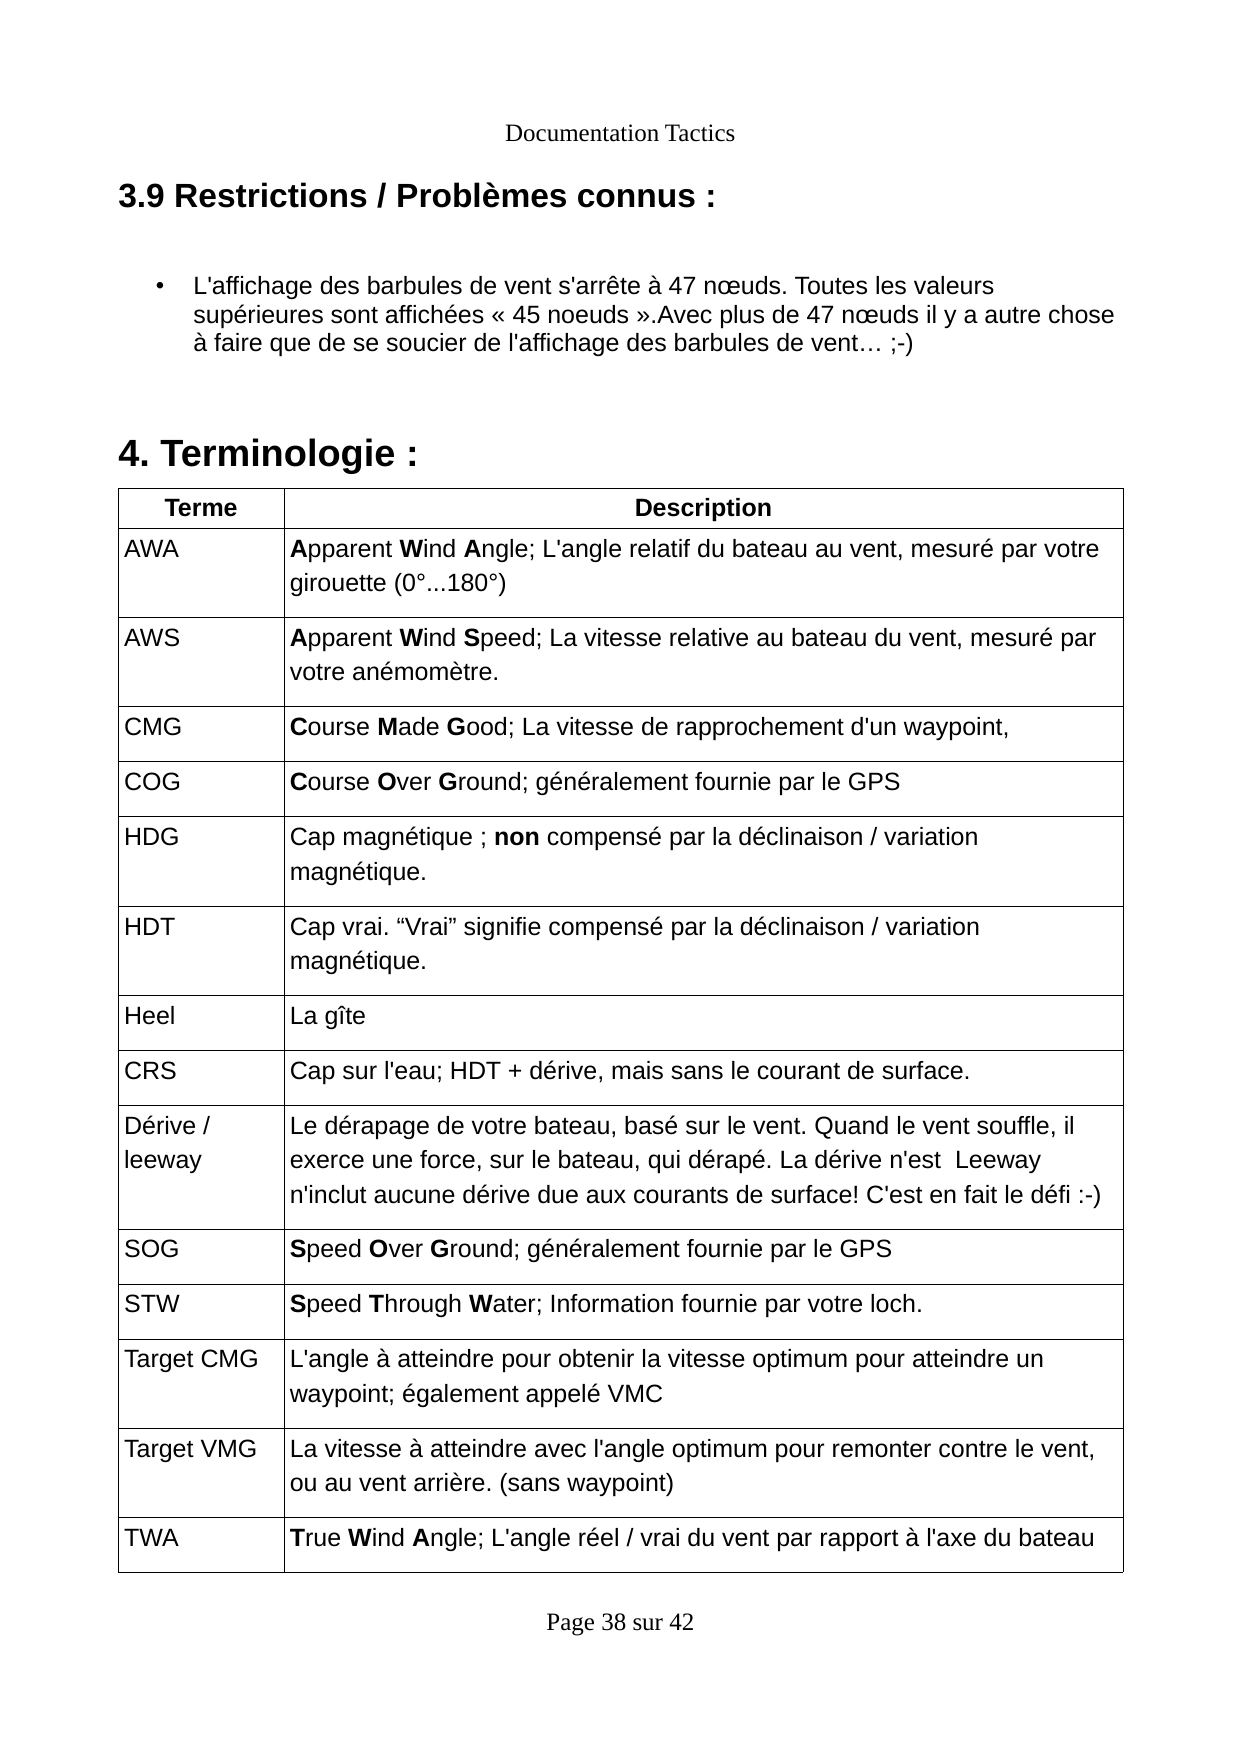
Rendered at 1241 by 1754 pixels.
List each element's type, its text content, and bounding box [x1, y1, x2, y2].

table_cell Apparent Wind Angle; L'angle relatif du bateau au vent, mesuré par votre girouette (0°...180°) [285, 529, 1123, 617]
table_cell CMG [119, 707, 284, 761]
table_cell AWS [119, 618, 284, 706]
table_cell Course Made Good; La vitesse de rapprochement d'un waypoint, [285, 707, 1123, 761]
table_cell CRS [119, 1051, 284, 1105]
table_cell Speed Over Ground; généralement fournie par le GPS [285, 1230, 1123, 1283]
table_cell Speed Through Water; Information fournie par votre loch. [285, 1285, 1123, 1338]
list L'affichage des barbules de vent s'arrête à 47 nœuds. Toutes les valeurs supérieures sont affichées « 45 noeuds ».Avec plus de 47 nœuds il y a autre chose à faire que de se soucier de l'affichage des barbules de vent… ;-) [156, 271, 1122, 357]
table_cell STW [119, 1285, 284, 1338]
table_cell Le dérapage de votre bateau, basé sur le vent. Quand le vent souffle, il exerce une force, sur le bateau, qui dérapé. La dérive n'est Leeway n'inclut aucune dérive due aux courants de surface! C'est en fait le défi :-) [285, 1106, 1123, 1229]
table_cell L'angle à atteindre pour obtenir la vitesse optimum pour atteindre un waypoint; également appelé VMC [285, 1340, 1123, 1428]
table_header Terme [119, 489, 284, 528]
table_cell True Wind Angle; L'angle réel / vrai du vent par rapport à l'axe du bateau [285, 1518, 1123, 1572]
subtitle 4. Terminologie : [118, 431, 1122, 475]
table_cell Course Over Ground; généralement fournie par le GPS [285, 762, 1123, 816]
subtitle 3.9 Restrictions / Problèmes connus : [118, 176, 1122, 215]
table_cell Apparent Wind Speed; La vitesse relative au bateau du vent, mesuré par votre anémomètre. [285, 618, 1123, 706]
table_cell COG [119, 762, 284, 816]
table_cell Heel [119, 996, 284, 1050]
table_cell La gîte [285, 996, 1123, 1050]
table_cell Target CMG [119, 1340, 284, 1428]
table_cell Target VMG [119, 1429, 284, 1517]
table_cell SOG [119, 1230, 284, 1283]
table_cell Cap sur l'eau; HDT + dérive, mais sans le courant de surface. [285, 1051, 1123, 1105]
table_cell TWA [119, 1518, 284, 1572]
table_cell La vitesse à atteindre avec l'angle optimum pour remonter contre le vent, ou au vent arrière. (sans waypoint) [285, 1429, 1123, 1517]
table_cell AWA [119, 529, 284, 617]
table_header Description [285, 489, 1123, 528]
table_cell Cap magnétique ; non compensé par la déclinaison / variation magnétique. [285, 817, 1123, 906]
table_cell HDT [119, 907, 284, 995]
table_cell HDG [119, 817, 284, 906]
table_cell Cap vrai. “Vrai” signifie compensé par la déclinaison / variation magnétique. [285, 907, 1123, 995]
table_cell Dérive / leeway [119, 1106, 284, 1229]
